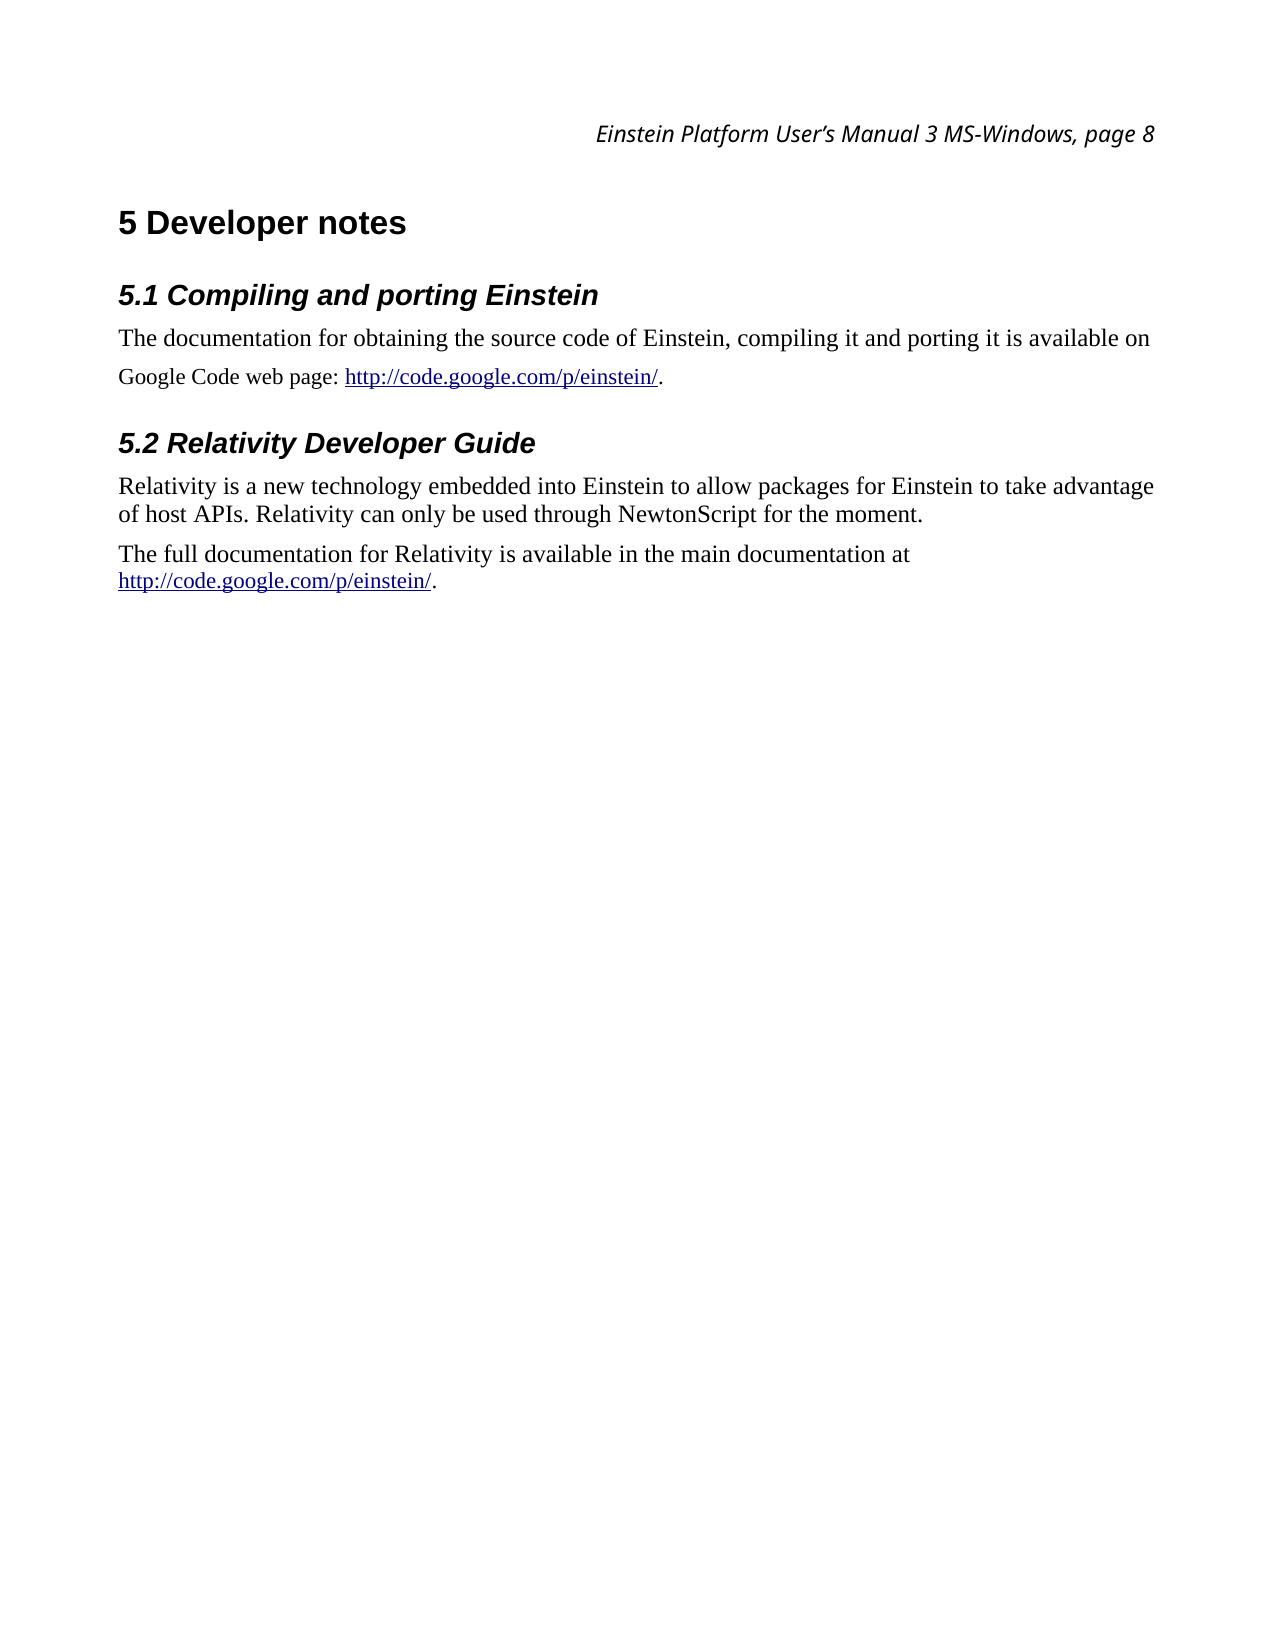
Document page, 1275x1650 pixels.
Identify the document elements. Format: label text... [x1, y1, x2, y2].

subtitle 5.1 Compiling and porting Einstein [118, 279, 1157, 311]
subtitle 5.2 Relativity Developer Guide [118, 427, 1157, 460]
text Relativity is a new technology embedded into Einstein to allow packages for Einstein to take advantage of host APIs. Relativity can only be used through NewtonScript for the moment. [118, 472, 1157, 528]
text The documentation for obtaining the source code of Einstein, compiling it and porting it is available on [118, 324, 1157, 352]
subtitle 5 Developer notes [118, 204, 1157, 241]
text The full documentation for Relativity is available in the main documentation at http://code.google.com/p/einstein/. [118, 540, 1157, 593]
text Google Code web page: http://code.google.com/p/einstein/. [118, 364, 1157, 389]
